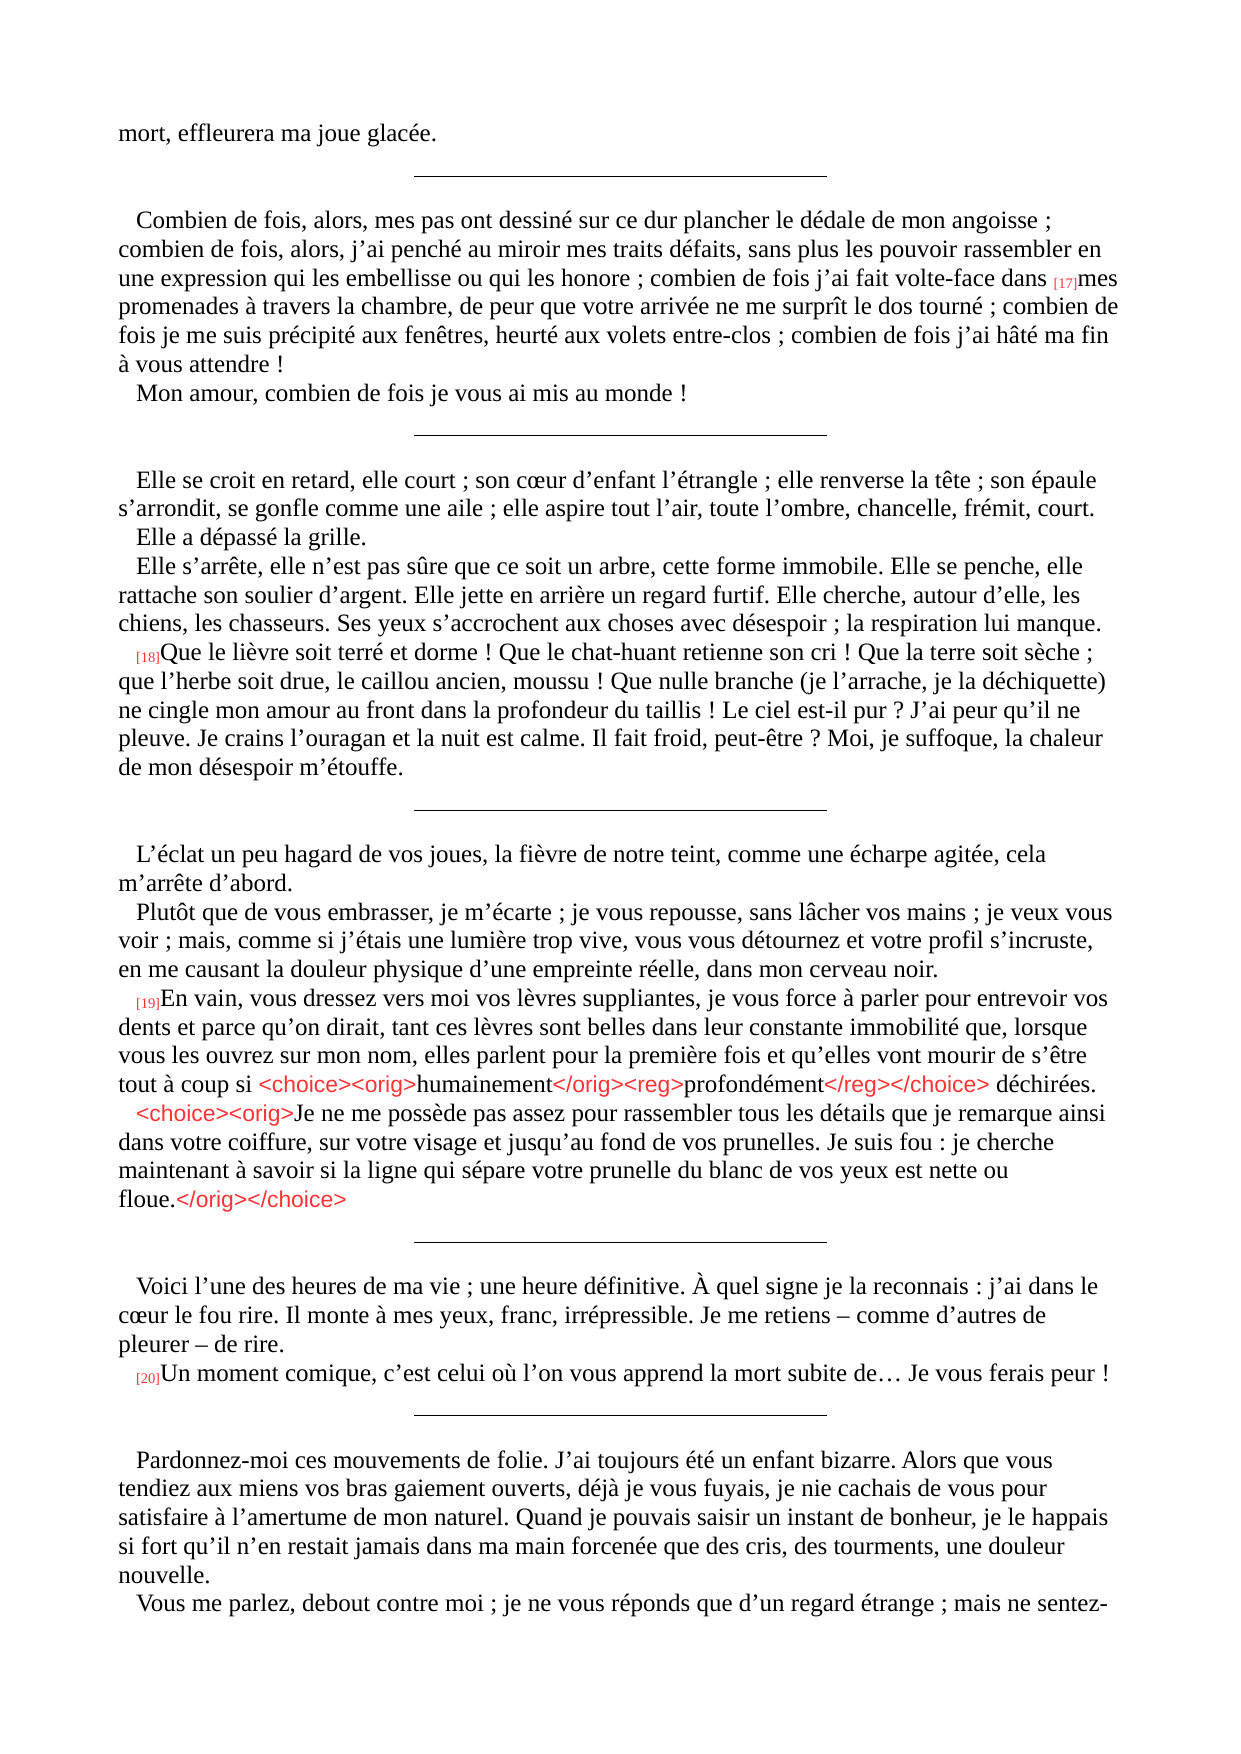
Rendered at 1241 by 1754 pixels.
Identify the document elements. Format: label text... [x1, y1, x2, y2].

text [20]Un moment comique, c’est celui où l’on vous apprend la mort subite de… Je vous ferais peur ! [118, 1358, 1122, 1386]
text L’éclat un peu hagard de vos joues, la fièvre de notre teint, comme une écharpe agitée, cela m’arrête d’abord. [118, 839, 1122, 897]
text Elle se croit en retard, elle court ; son cœur d’enfant l’étrangle ; elle renverse la tête ; son épaule s’arrondit, se gonfle comme une aile ; elle aspire tout l’air, toute l’ombre, chancelle, frémit, court. [118, 465, 1122, 522]
text [18]Que le lièvre soit terré et dorme ! Que le chat-huant retienne son cri ! Que la terre soit sèche ; que l’herbe soit drue, le caillou ancien, moussu ! Que nulle branche (je l’arrache, je la déchiquette) ne cingle mon amour au front dans la profondeur du taillis ! Le ciel est-il pur ? J’ai peur qu’il ne pleuve. Je crains l’ouragan et la nuit est calme. Il fait froid, peut-être ? Moi, je suffoque, la chaleur de mon désespoir m’étouffe. [118, 637, 1122, 781]
text mort, effleurera ma joue glacée. [118, 118, 1122, 147]
text Vous me parlez, debout contre moi ; je ne vous réponds que d’un regard étrange ; mais ne sentez- [118, 1588, 1122, 1617]
text Combien de fois, alors, mes pas ont dessiné sur ce dur plancher le dédale de mon angoisse ; combien de fois, alors, j’ai penché au miroir mes traits défaits, sans plus les pouvoir rassembler en une expression qui les embellisse ou qui les honore ; combien de fois j’ai fait volte-face dans [17]mes promenades à travers la chambre, de peur que votre arrivée ne me surprît le dos tourné ; combien de fois je me suis précipité aux fenêtres, heurté aux volets entre-clos ; combien de fois j’ai hâté ma fin à vous attendre ! [118, 205, 1122, 378]
text Pardonnez-moi ces mouvements de folie. J’ai toujours été un enfant bizarre. Alors que vous tendiez aux miens vos bras gaiement ouverts, déjà je vous fuyais, je nie cachais de vous pour satisfaire à l’amertume de mon naturel. Quand je pouvais saisir un instant de bonheur, je le happais si fort qu’il n’en restait jamais dans ma main forcenée que des cris, des tourments, une douleur nouvelle. [118, 1445, 1122, 1588]
text Voici l’une des heures de ma vie ; une heure définitive. À quel signe je la reconnais : j’ai dans le cœur le fou rire. Il monte à mes yeux, franc, irrépressible. Je me retiens – comme d’autres de pleurer – de rire. [118, 1271, 1122, 1358]
text Elle a dépassé la grille. [118, 522, 1122, 551]
text Plutôt que de vous embrasser, je m’écarte ; je vous repousse, sans lâcher vos mains ; je veux vous voir ; mais, comme si j’étais une lumière trop vive, vous vous détournez et votre profil s’incruste, en me causant la douleur physique d’une empreinte réelle, dans mon cerveau noir. [118, 897, 1122, 983]
text Elle s’arrête, elle n’est pas sûre que ce soit un arbre, cette forme immobile. Elle se penche, elle rattache son soulier d’argent. Elle jette en arrière un regard furtif. Elle cherche, autour d’elle, les chiens, les chasseurs. Ses yeux s’accrochent aux choses avec désespoir ; la respiration lui manque. [118, 551, 1122, 637]
text [19]En vain, vous dressez vers moi vos lèvres suppliantes, je vous force à parler pour entrevoir vos dents et parce qu’on dirait, tant ces lèvres sont belles dans leur constante immobilité que, lorsque vous les ouvrez sur mon nom, elles parlent pour la première fois et qu’elles vont mourir de s’être tout à coup si <choice><orig>humainement</orig><reg>profondément</reg></choice> déchirées. [118, 983, 1122, 1098]
text <choice><orig>Je ne me possède pas assez pour rassembler tous les détails que je remarque ainsi dans votre coiffure, sur votre visage et jusqu’au fond de vos prunelles. Je suis fou : je cherche maintenant à savoir si la ligne qui sépare votre prunelle du blanc de vos yeux est nette ou floue.</orig></choice> [118, 1098, 1122, 1213]
text Mon amour, combien de fois je vous ai mis au monde ! [118, 378, 1122, 406]
